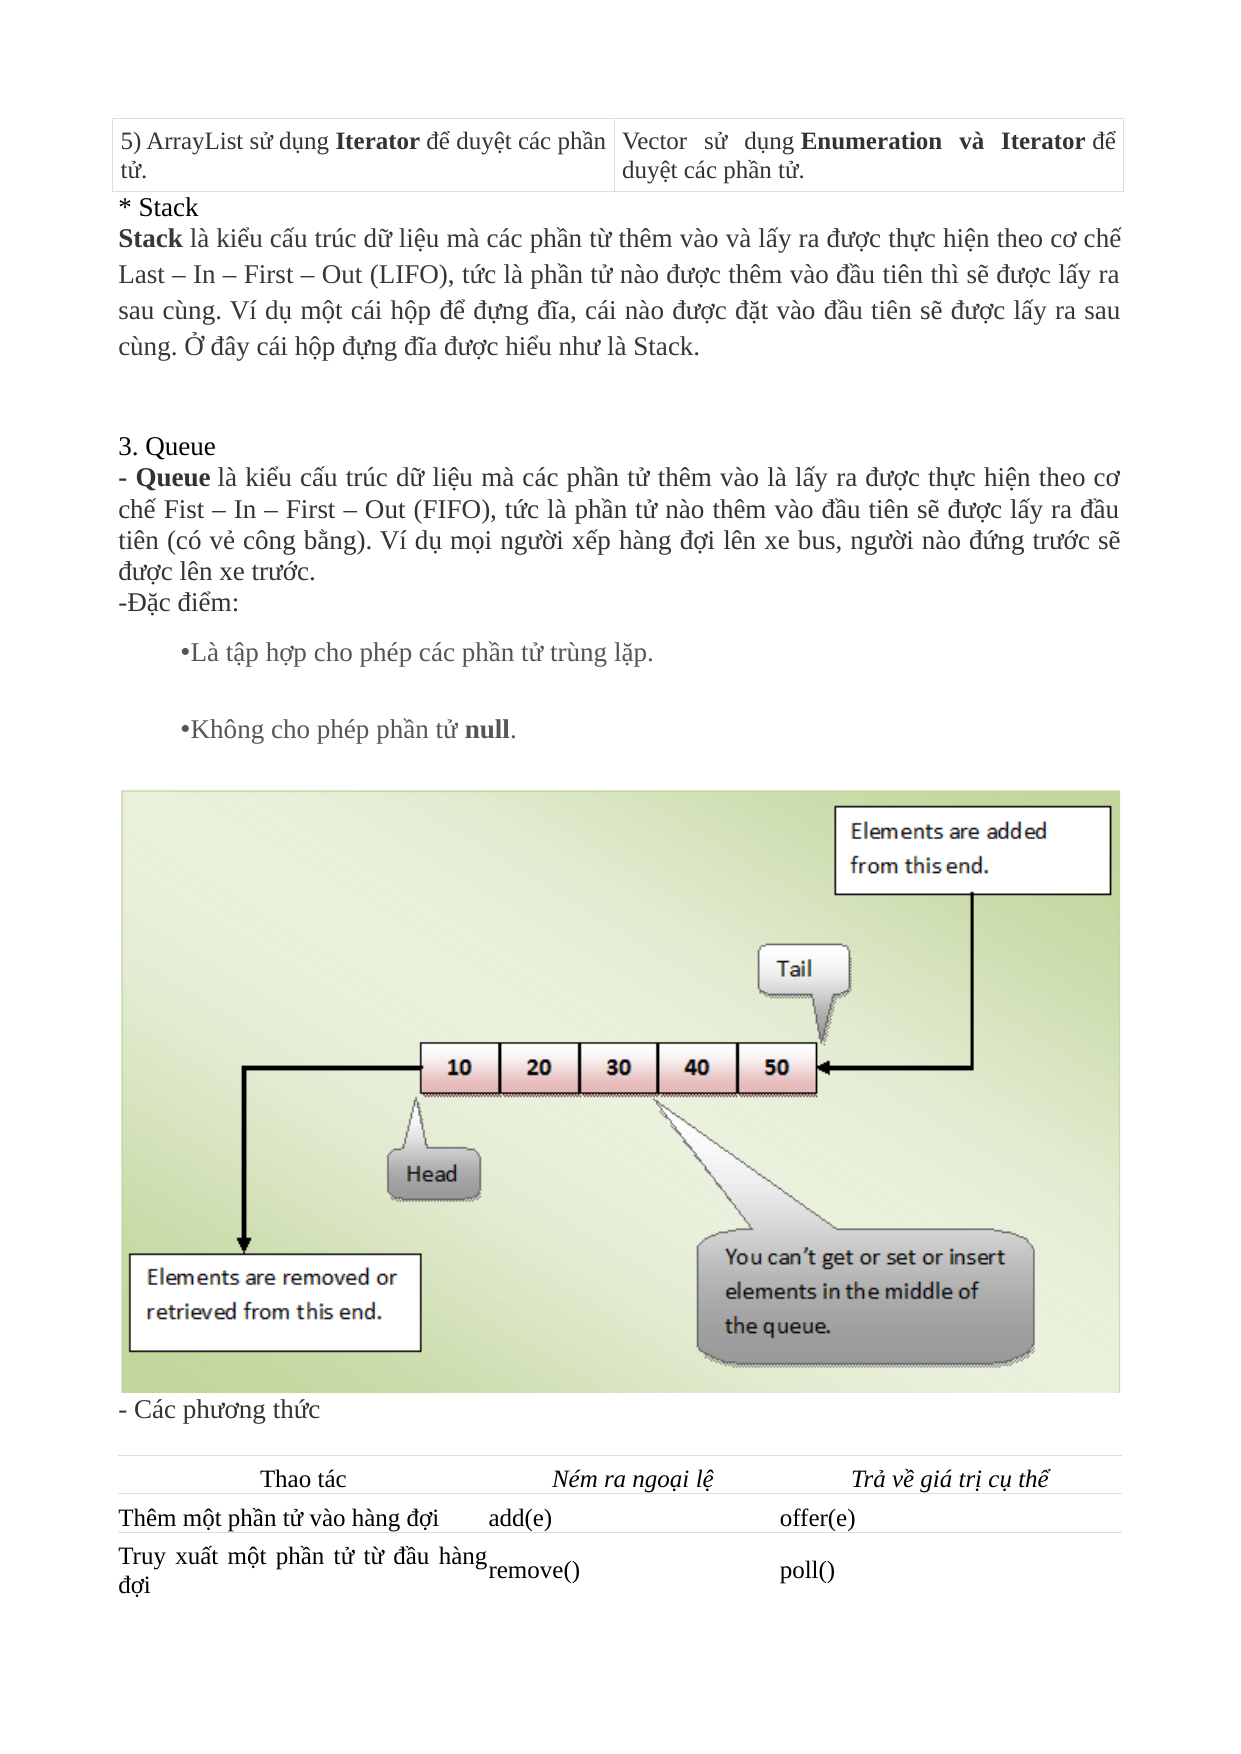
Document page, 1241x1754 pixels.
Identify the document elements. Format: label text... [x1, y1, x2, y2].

table_cell Truy xuất một phần tử từ đầu hàng đợi [118, 1533, 488, 1598]
table_cell remove() [488, 1533, 779, 1598]
table_cell offer(e) [780, 1494, 1122, 1532]
text -Đặc điểm: [118, 586, 1122, 617]
list Không cho phép phần tử null. [118, 713, 1122, 744]
table_cell poll() [780, 1533, 1122, 1598]
table_cell Thêm một phần tử vào hàng đợi [118, 1494, 488, 1532]
table_header Thao tác [118, 1456, 488, 1493]
table_cell add(e) [488, 1494, 779, 1532]
picture [120, 789, 1121, 1393]
table_cell 5) ArrayList sử dụng Iterator để duyệt các phần tử. [113, 119, 614, 191]
table_header Ném ra ngoại lệ [488, 1456, 779, 1493]
text - Các phương thức [118, 789, 1122, 1424]
text * Stack [118, 192, 1122, 223]
text 3. Queue [118, 430, 1122, 462]
table_cell Vector sử dụng Enumeration và Iterator để duyệt các phần tử. [615, 119, 1123, 191]
text Stack là kiểu cấu trúc dữ liệu mà các phần từ thêm vào và lấy ra được thực hiện theo cơ chế Last – In – First – Out (LIFO), tức là phần tử nào được thêm vào đầu tiên thì sẽ được lấy ra sau cùng. Ví dụ một cái hộp để đựng đĩa, cái nào được đặt vào đầu tiên sẽ được lấy ra sau cùng. Ở đây cái hộp đựng đĩa được hiểu như là Stack. [118, 223, 1122, 361]
list Là tập hợp cho phép các phần tử trùng lặp. [118, 636, 1122, 668]
table_header Trả về giá trị cụ thể [780, 1456, 1122, 1493]
text - Queue là kiểu cấu trúc dữ liệu mà các phần tử thêm vào là lấy ra được thực hiện theo cơ chế Fist – In – First – Out (FIFO), tức là phần tử nào thêm vào đầu tiên sẽ được lấy ra đầu tiên (có vẻ công bằng). Ví dụ mọi người xếp hàng đợi lên xe bus, người nào đứng trước sẽ được lên xe trước. [118, 462, 1122, 586]
